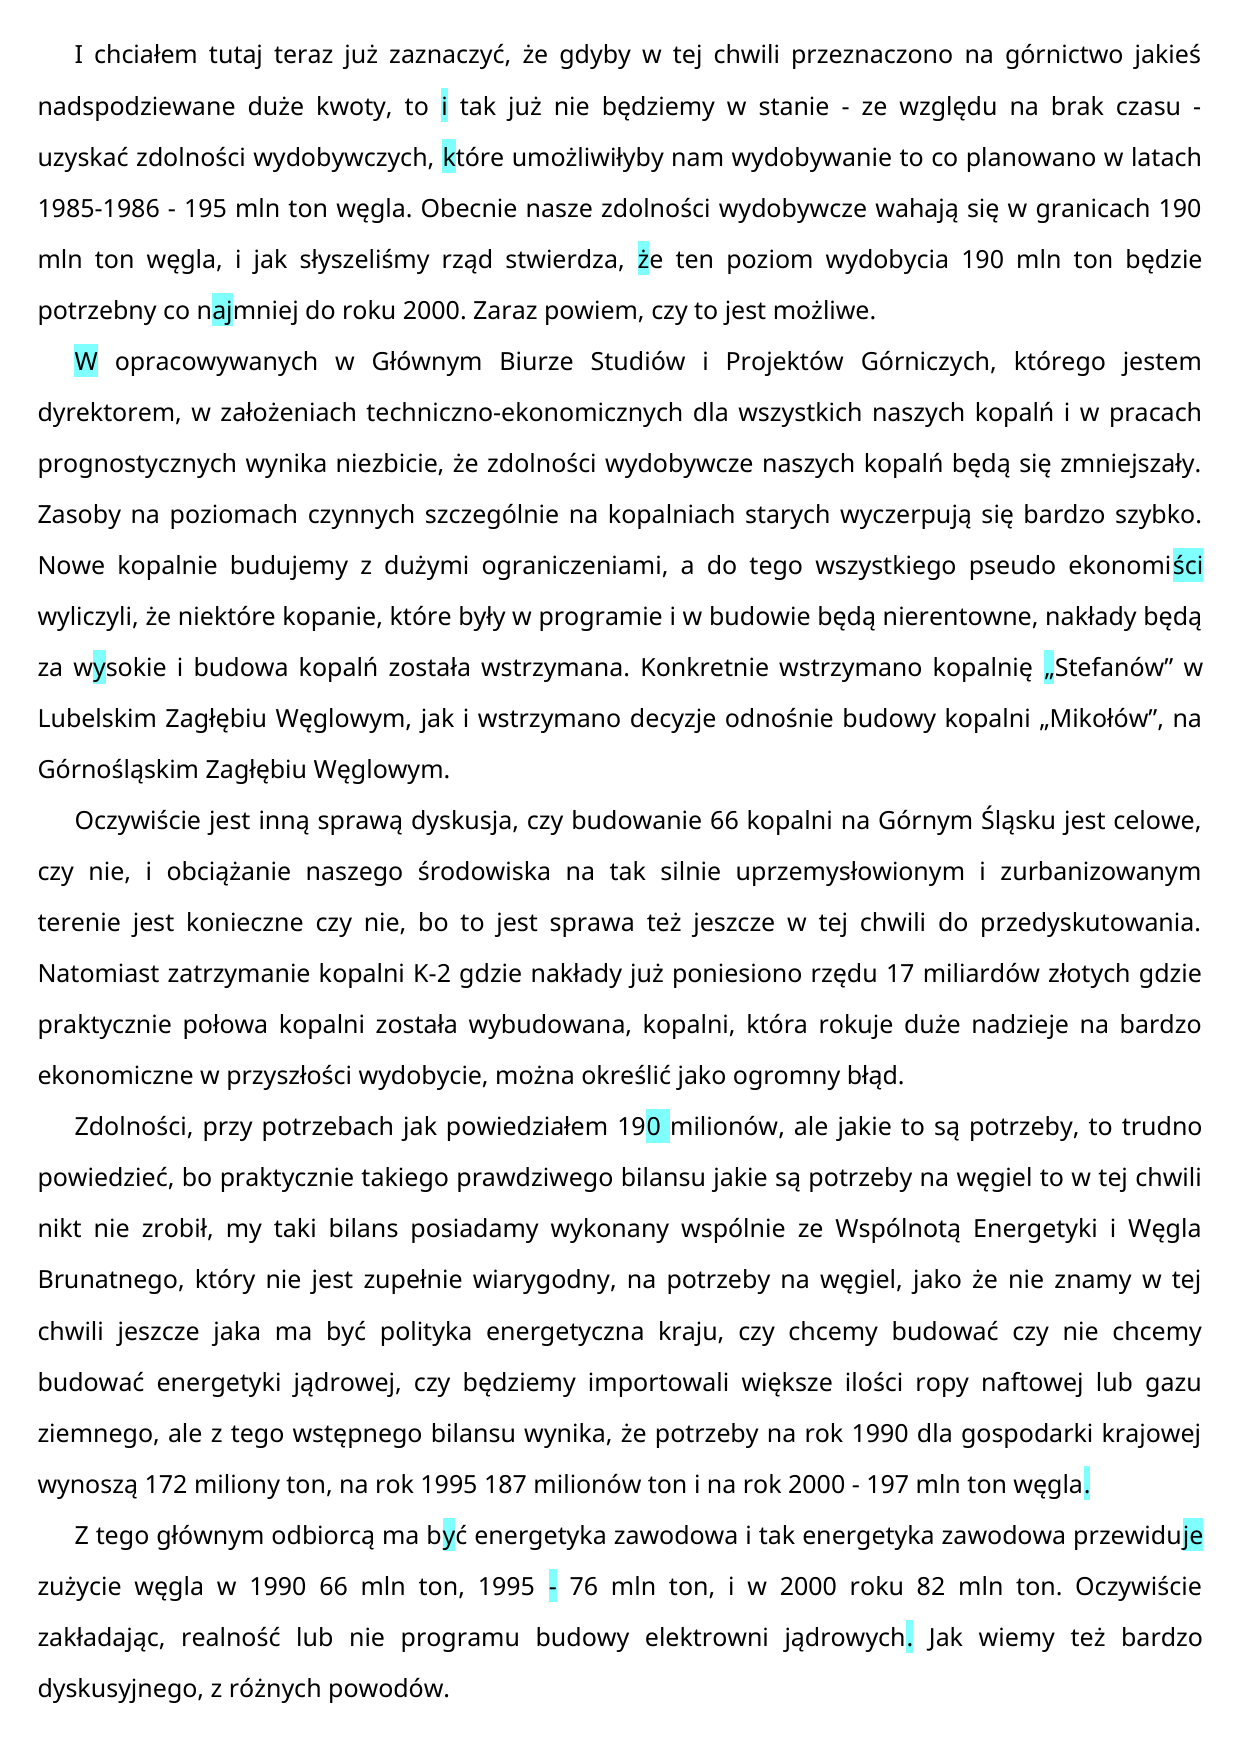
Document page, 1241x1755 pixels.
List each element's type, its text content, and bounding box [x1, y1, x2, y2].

text Z tego głównym odbiorcą ma być energetyka zawodowa i tak energetyka zawodowa przewiduje zużycie węgla w 1990 66 mln ton, 1995 - 76 mln ton, i w 2000 roku 82 mln ton. Oczywiście zakładając, realność lub nie programu budowy elektrowni jądrowych. Jak wiemy też bardzo dyskusyjnego, z różnych powodów. [37, 1517, 1203, 1704]
text W opracowywanych w Głównym Biurze Studiów i Projektów Górniczych, którego jestem dyrektorem, w założeniach techniczno-ekonomicznych dla wszystkich naszych kopalń i w pracach prognostycznych wynika niezbicie, że zdolności wydobywcze naszych kopalń będą się zmniejszały. Zasoby na poziomach czynnych szczególnie na kopalniach starych wyczerpują się bardzo szybko. Nowe kopalnie budujemy z dużymi ograniczeniami, a do tego wszystkiego pseudo ekonomiści wyliczyli, że niektóre kopanie, które były w programie i w budowie będą nierentowne, nakłady będą za wysokie i budowa kopalń została wstrzymana. Konkretnie wstrzymano kopalnię „Stefanów” w Lubelskim Zagłębiu Węglowym, jak i wstrzymano decyzje odnośnie budowy kopalni „Mikołów”, na Górnośląskim Zagłębiu Węglowym. [37, 343, 1203, 786]
text Oczywiście jest inną sprawą dyskusja, czy budowanie 66 kopalni na Górnym Śląsku jest celowe, czy nie, i obciążanie naszego środowiska na tak silnie uprzemysłowionym i zurbanizowanym terenie jest konieczne czy nie, bo to jest sprawa też jeszcze w tej chwili do przedyskutowania. Natomiast zatrzymanie kopalni K-2 gdzie nakłady już poniesiono rzędu 17 miliardów złotych gdzie praktycznie połowa kopalni została wybudowana, kopalni, która rokuje duże nadzieje na bardzo ekonomiczne w przyszłości wydobycie, można określić jako ogromny błąd. [37, 803, 1203, 1092]
text Zdolności, przy potrzebach jak powiedziałem 190 milionów, ale jakie to są potrzeby, to trudno powiedzieć, bo praktycznie takiego prawdziwego bilansu jakie są potrzeby na węgiel to w tej chwili nikt nie zrobił, my taki bilans posiadamy wykonany wspólnie ze Wspólnotą Energetyki i Węgla Brunatnego, który nie jest zupełnie wiarygodny, na potrzeby na węgiel, jako że nie znamy w tej chwili jeszcze jaka ma być polityka energetyczna kraju, czy chcemy budować czy nie chcemy budować energetyki jądrowej, czy będziemy importowali większe ilości ropy naftowej lub gazu ziemnego, ale z tego wstępnego bilansu wynika, że potrzeby na rok 1990 dla gospodarki krajowej wynoszą 172 miliony ton, na rok 1995 187 milionów ton i na rok 2000 - 197 mln ton węgla. [37, 1109, 1203, 1500]
text I chciałem tutaj teraz już zaznaczyć, że gdyby w tej chwili przeznaczono na górnictwo jakieś nadspodziewane duże kwoty, to i tak już nie będziemy w stanie - ze względu na brak czasu - uzyskać zdolności wydobywczych, które umożliwiłyby nam wydobywanie to co planowano w latach 1985-1986 - 195 mln ton węgla. Obecnie nasze zdolności wydobywcze wahają się w granicach 190 mln ton węgla, i jak słyszeliśmy rząd stwierdza, że ten poziom wydobycia 190 mln ton będzie potrzebny co najmniej do roku 2000. Zaraz powiem, czy to jest możliwe. [37, 37, 1203, 326]
